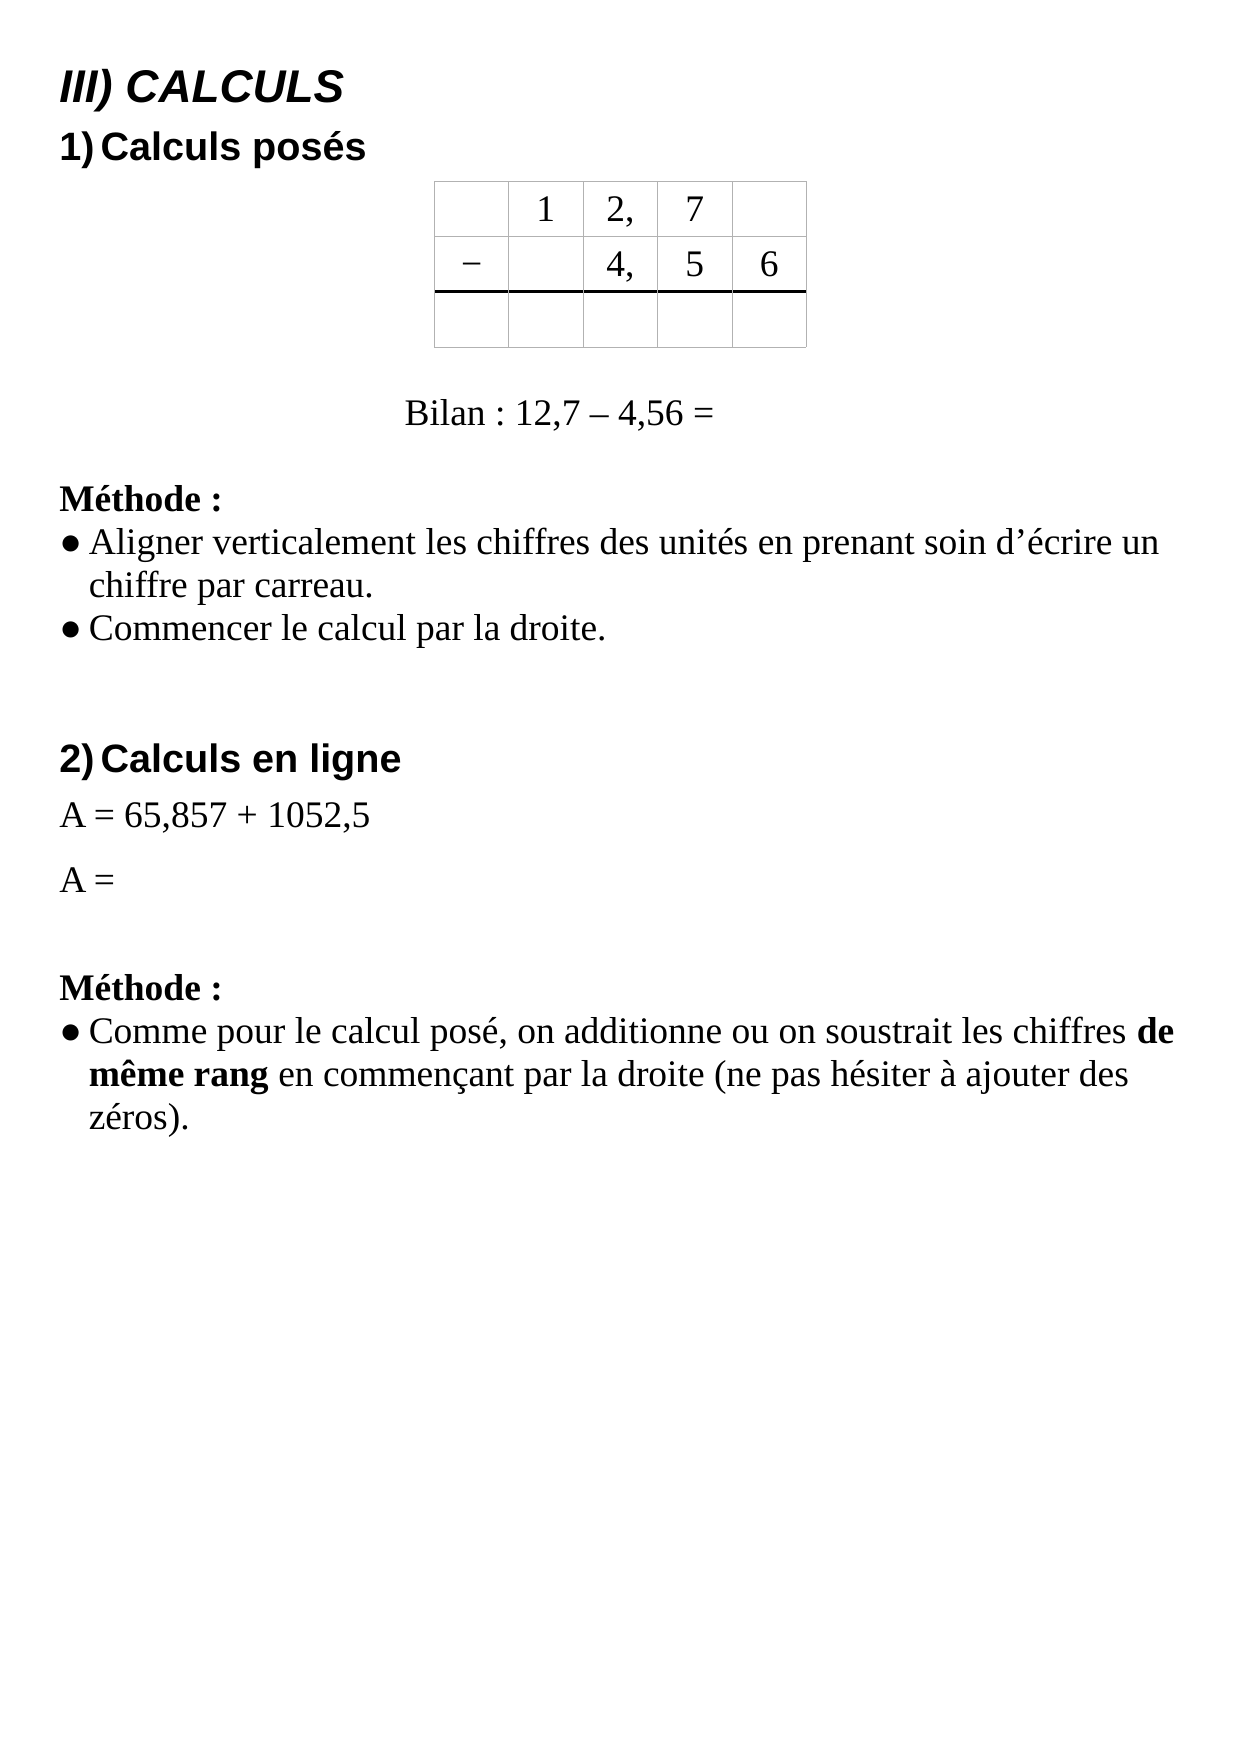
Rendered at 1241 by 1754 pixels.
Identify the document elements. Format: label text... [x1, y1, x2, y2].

text A = [59, 857, 1181, 900]
list Calculs posés [59, 123, 1181, 169]
list Comme pour le calcul posé, on additionne ou on soustrait les chiffres de même rang en commençant par la droite (ne pas hésiter à ajouter des zéros). [59, 1008, 1181, 1138]
table_header [733, 182, 806, 236]
text Méthode : [59, 476, 1181, 519]
table_cell [509, 293, 583, 347]
table_header 2, [584, 182, 657, 236]
list Aligner verticalement les chiffres des unités en prenant soin d’écrire un chiffre par carreau. [59, 519, 1181, 606]
table_header 1 [509, 182, 583, 236]
table_cell 6 [733, 237, 806, 290]
list Commencer le calcul par la droite. [59, 606, 1181, 649]
table_cell 5 [658, 237, 732, 290]
text Méthode : [59, 965, 1181, 1008]
table_cell 4, [584, 237, 657, 290]
list Calculs en ligne [59, 735, 1181, 781]
table_header 7 [658, 182, 732, 236]
table_cell [658, 293, 732, 347]
list Calculs [59, 59, 1181, 112]
text Bilan : 12,7 – 4,56 = [59, 390, 1181, 433]
table_cell [509, 237, 583, 290]
table_cell [733, 293, 806, 347]
table_cell [435, 293, 508, 347]
table_header [435, 182, 508, 236]
table_cell [584, 293, 657, 347]
text A = 65,857 + 1052,5 [59, 793, 1181, 836]
table_cell − [435, 237, 508, 290]
